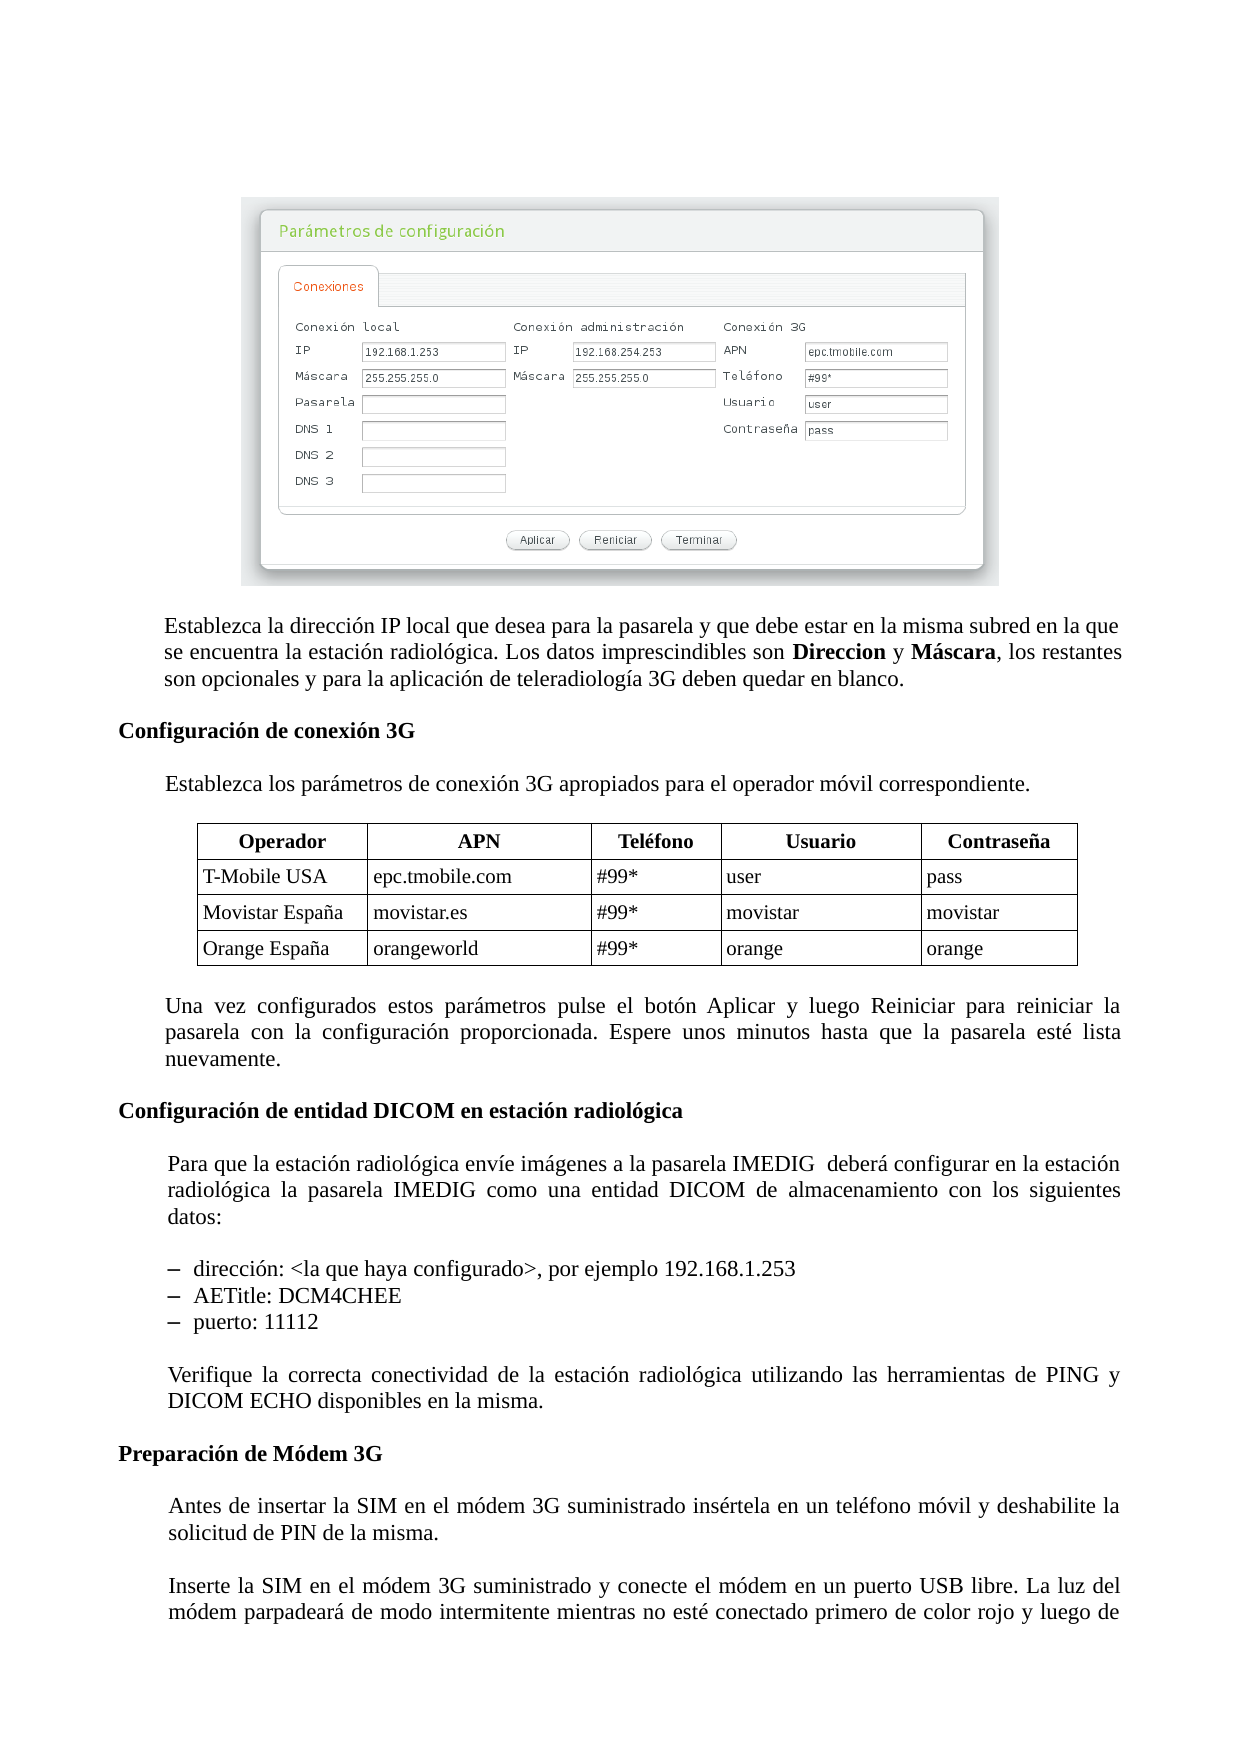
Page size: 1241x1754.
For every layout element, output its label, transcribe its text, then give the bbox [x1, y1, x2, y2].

table_cell user [722, 860, 921, 894]
list dirección: <la que haya configurado>, por ejemplo 192.168.1.253 [167, 1255, 1122, 1282]
table_header APN [368, 824, 591, 858]
table_cell #99* [592, 895, 721, 930]
text Verifique la correcta conectividad de la estación radiológica utilizando las herramientas de PING y DICOM ECHO disponibles en la misma. [167, 1361, 1122, 1413]
text Configuración de conexión 3G [118, 717, 1122, 744]
table_header Usuario [722, 824, 921, 858]
list puerto: 11112 [167, 1308, 1122, 1334]
table_cell movistar.es [368, 895, 591, 930]
table_cell pass [922, 860, 1077, 894]
table_cell T-Mobile USA [198, 860, 367, 894]
text Una vez configurados estos parámetros pulse el botón Aplicar y luego Reiniciar para reiniciar la pasarela con la configuración proporcionada. Espere unos minutos hasta que la pasarela esté lista nuevamente. [165, 992, 1122, 1071]
text Establezca la dirección IP local que desea para la pasarela y que debe estar en la misma subred en la que se encuentra la estación radiológica. Los datos imprescindibles son Direccion y Máscara, los restantes son opcionales y para la aplicación de teleradiología 3G deben quedar en blanco. [164, 612, 1122, 691]
table_header Teléfono [592, 824, 721, 858]
list AETitle: DCM4CHEE [167, 1282, 1122, 1308]
table_cell #99* [592, 860, 721, 894]
table_cell orange [922, 931, 1077, 965]
picture [241, 197, 999, 586]
text Antes de insertar la SIM en el módem 3G suministrado insértela en un teléfono móvil y deshabilite la solicitud de PIN de la misma. [168, 1493, 1122, 1545]
table_cell movistar [922, 895, 1077, 930]
text Preparación de Módem 3G [118, 1440, 1122, 1466]
text Para que la estación radiológica envíe imágenes a la pasarela IMEDIG deberá configurar en la estación radiológica la pasarela IMEDIG como una entidad DICOM de almacenamiento con los siguientes datos: [167, 1150, 1122, 1229]
table_cell epc.tmobile.com [368, 860, 591, 894]
table_cell orange [722, 931, 921, 965]
table_cell Movistar España [198, 895, 367, 930]
table_header Operador [198, 824, 367, 858]
text Establezca los parámetros de conexión 3G apropiados para el operador móvil correspondiente. [165, 770, 1122, 797]
table_cell orangeworld [368, 931, 591, 965]
table_cell movistar [722, 895, 921, 930]
table_header Contraseña [922, 824, 1077, 858]
table_cell #99* [592, 931, 721, 965]
text Configuración de entidad DICOM en estación radiológica [118, 1097, 1122, 1124]
text Inserte la SIM en el módem 3G suministrado y conecte el módem en un puerto USB libre. La luz del módem parpadeará de modo intermitente mientras no esté conectado primero de color rojo y luego de [168, 1572, 1122, 1624]
table_cell Orange España [198, 931, 367, 965]
